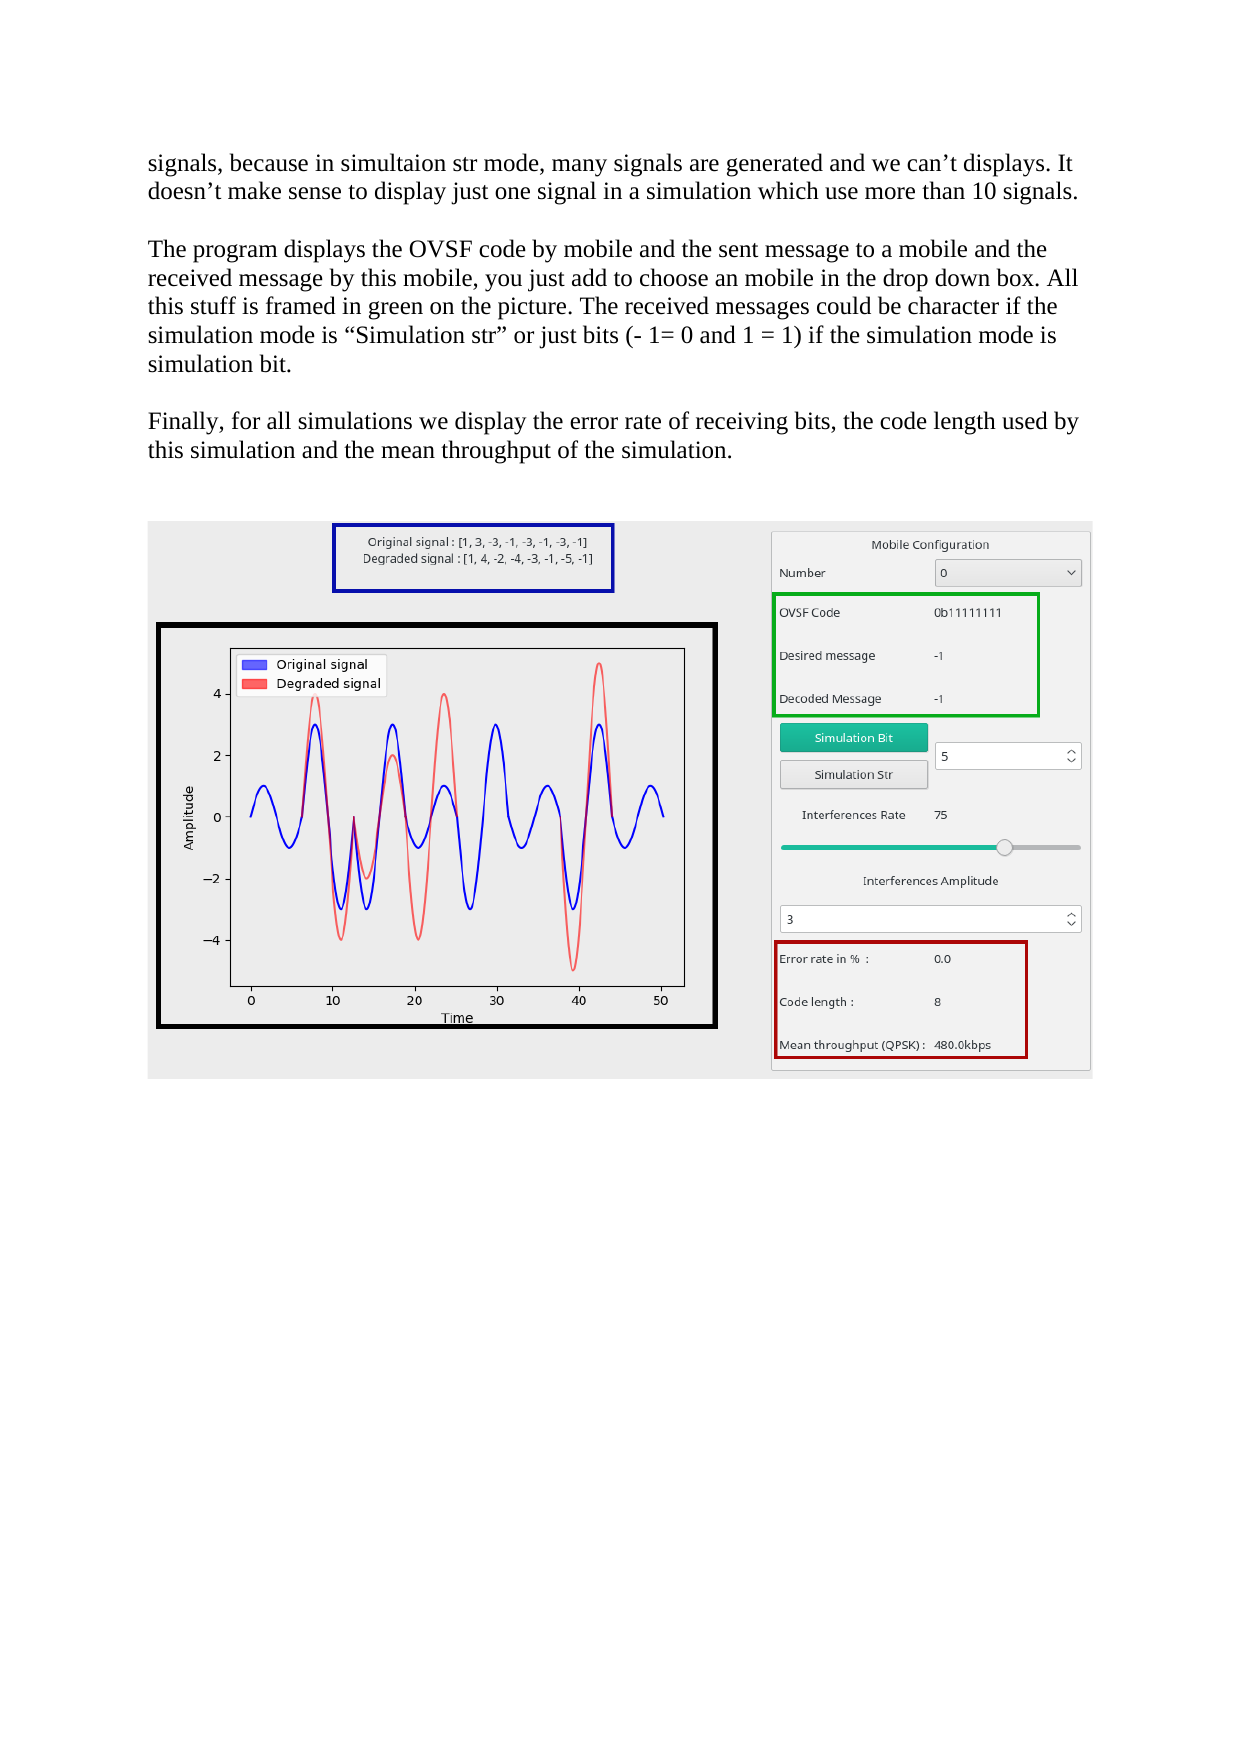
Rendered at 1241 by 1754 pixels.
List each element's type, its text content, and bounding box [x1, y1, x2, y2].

text Finally, for all simulations we display the error rate of receiving bits, the code length used by this simulation and the mean throughput of the simulation. [148, 406, 1093, 464]
text The program displays the OVSF code by mobile and the sent message to a mobile and the received message by this mobile, you just add to choose an mobile in the drop down box. All this stuff is framed in green on the picture. The received messages could be character if the simulation mode is “Simulation str” or just bits (- 1= 0 and 1 = 1) if the simulation mode is simulation bit. [148, 234, 1093, 378]
text signals, because in simultaion str mode, many signals are generated and we can’t displays. It doesn’t make sense to display just one signal in a simulation which use more than 10 signals. [148, 148, 1093, 205]
picture [147, 521, 1093, 1079]
